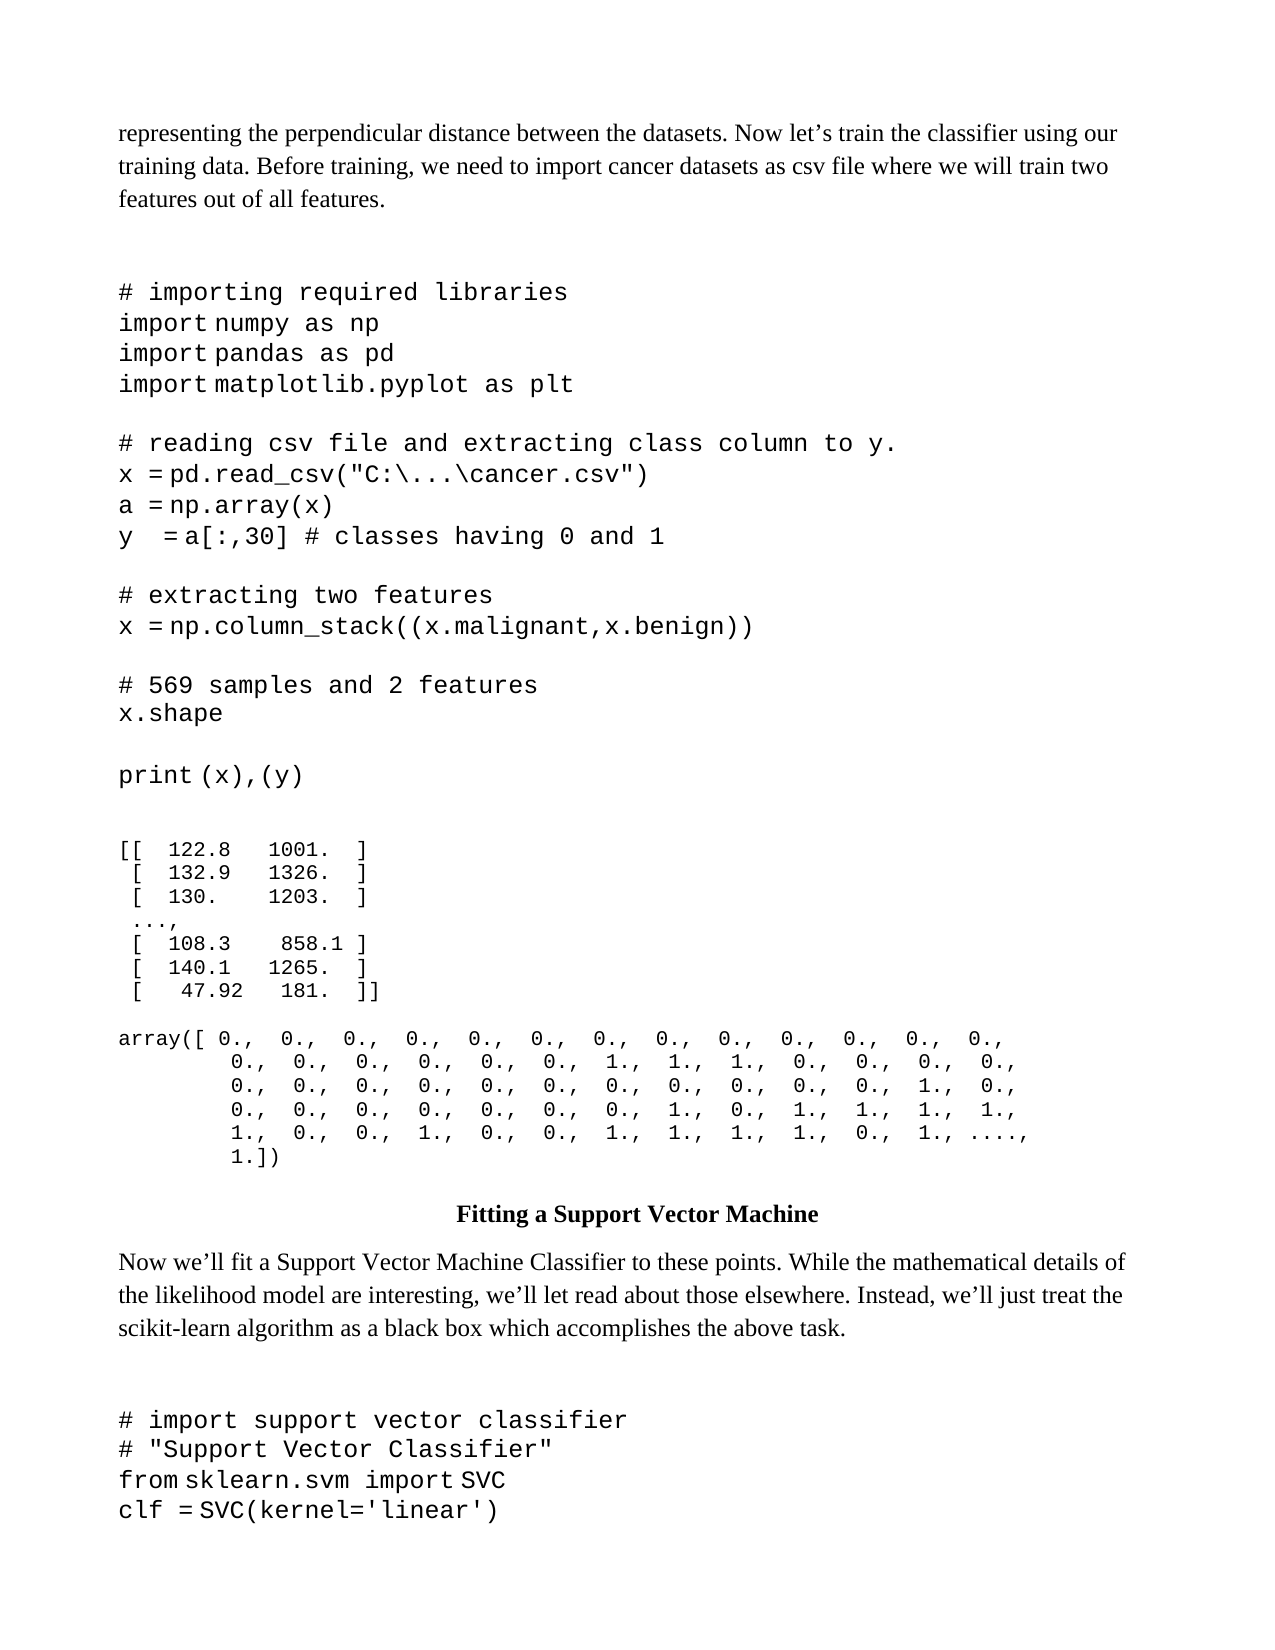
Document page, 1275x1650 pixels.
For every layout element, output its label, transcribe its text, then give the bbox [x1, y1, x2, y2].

text [ 108.3 858.1 ] [118, 933, 1157, 957]
text 0., 0., 0., 0., 0., 0., 0., 1., 0., 1., 1., 1., 1., [118, 1099, 1157, 1122]
text array([ 0., 0., 0., 0., 0., 0., 0., 0., 0., 0., 0., 0., 0., [118, 1028, 1157, 1051]
text [ 140.1 1265. ] [118, 957, 1157, 981]
text Fitting a Support Vector Machine [118, 1199, 1157, 1228]
text 0., 0., 0., 0., 0., 0., 0., 0., 0., 0., 0., 1., 0., [118, 1075, 1157, 1099]
text [[ 122.8 1001. ] [118, 839, 1157, 862]
text 1., 0., 0., 1., 0., 0., 1., 1., 1., 1., 0., 1., ...., [118, 1122, 1157, 1146]
text 1.]) [118, 1146, 1157, 1170]
text [ 47.92 181. ]] [118, 981, 1157, 1004]
table_header # importing required libraries import numpy as np import pandas as pd import matplotlib.pyplot as plt # reading csv file and extracting class column to y. x = pd.read_csv("C:\...\cancer.csv") a = np.array(x) y = a[:,30] # classes having 0 and 1 # extracting two features x = np.column_stack((x.malignant,x.benign)) # 569 samples and 2 features x.shape print (x),(y) [118, 279, 917, 791]
table_header # import support vector classifier # "Support Vector Classifier" from sklearn.svm import SVC clf = SVC(kernel='linear') [118, 1408, 654, 1526]
text Now we’ll fit a Support Vector Machine Classifier to these points. While the mathematical details of the likelihood model are interesting, we’ll let read about those elsewhere. Instead, we’ll just treat the scikit-learn algorithm as a black box which accomplishes the above task. [118, 1247, 1157, 1342]
text [ 132.9 1326. ] [118, 862, 1157, 886]
text ..., [118, 909, 1157, 933]
text 0., 0., 0., 0., 0., 0., 1., 1., 1., 0., 0., 0., 0., [118, 1051, 1157, 1075]
text representing the perpendicular distance between the datasets. Now let’s train the classifier using our training data. Before training, we need to import cancer datasets as csv file where we will train two features out of all features. [118, 118, 1157, 213]
text [ 130. 1203. ] [118, 886, 1157, 909]
